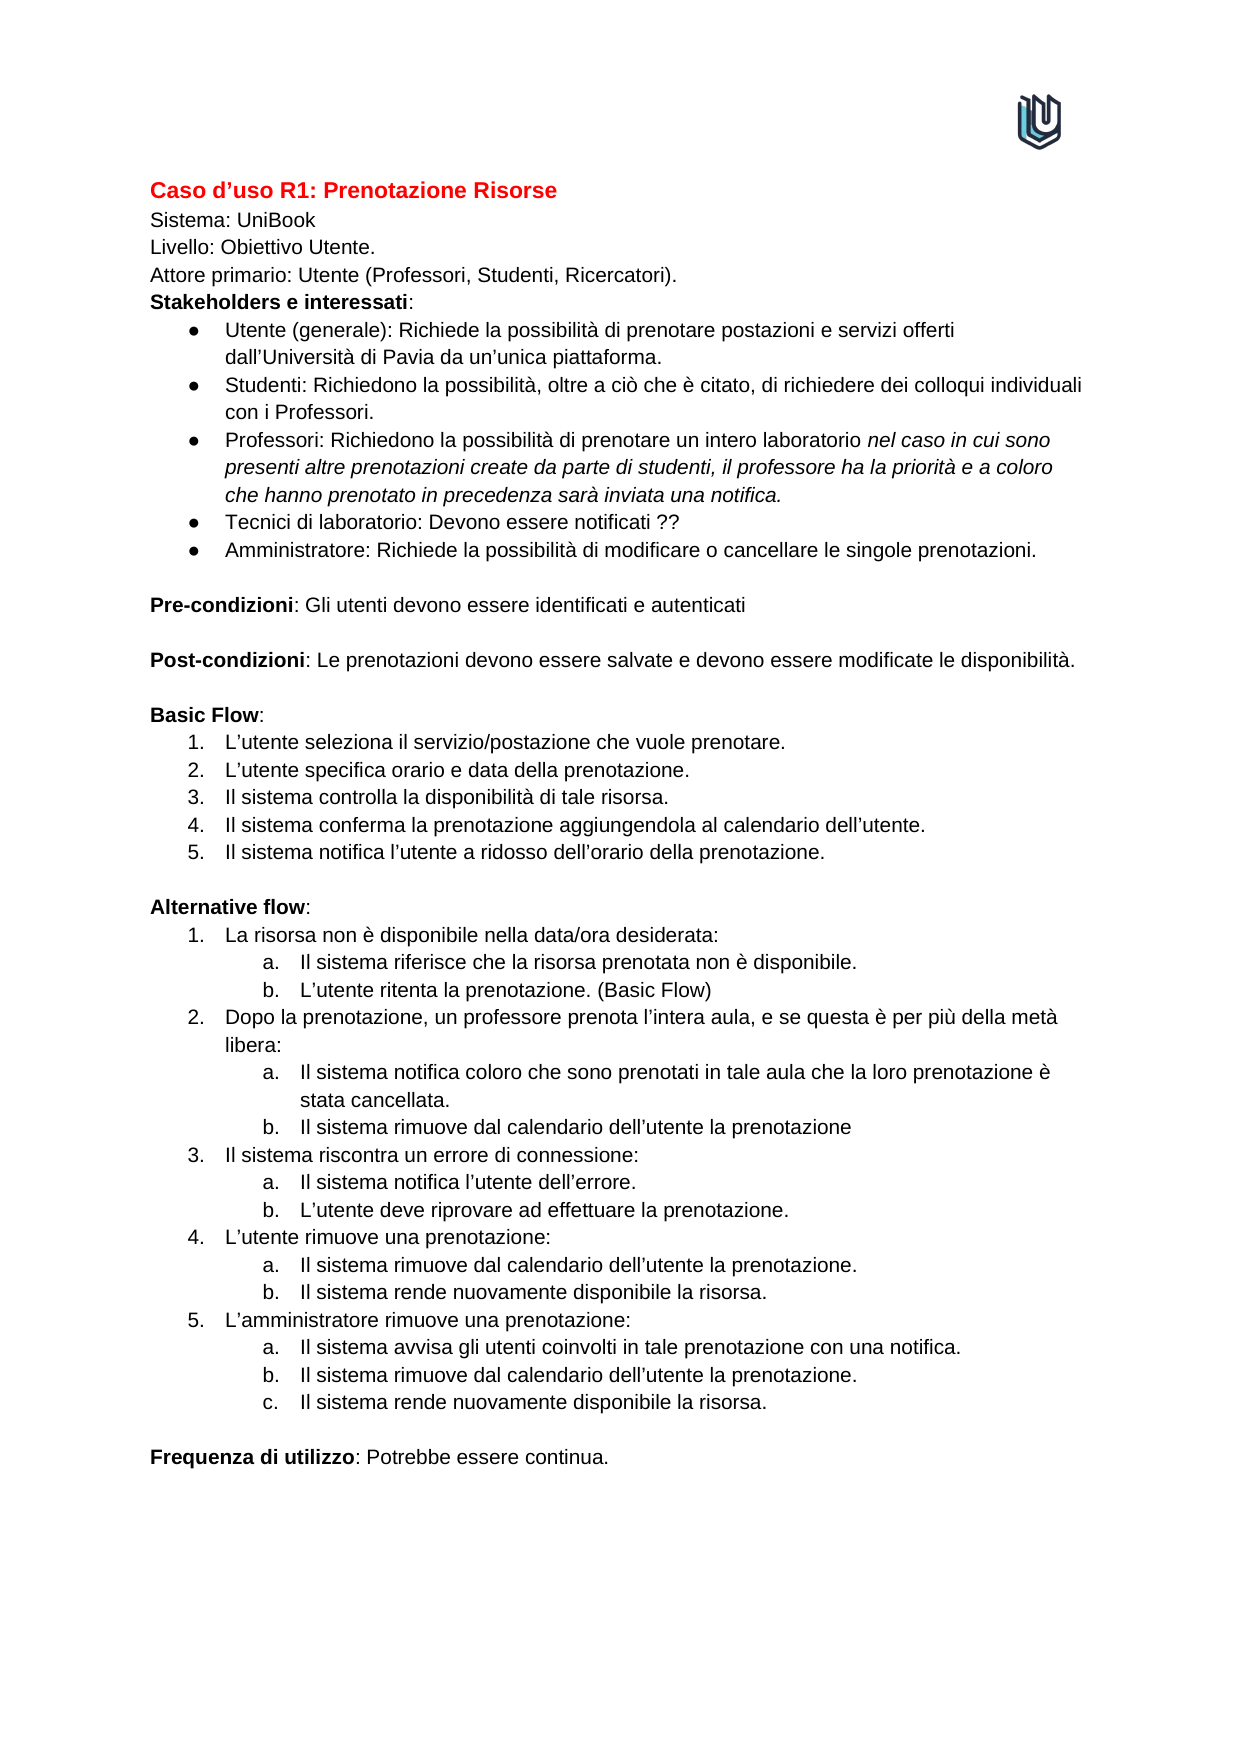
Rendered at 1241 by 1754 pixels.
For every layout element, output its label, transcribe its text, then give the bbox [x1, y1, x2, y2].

list Il sistema conferma la prenotazione aggiungendola al calendario dell’utente. [187, 812, 1090, 836]
list L’utente rimuove una prenotazione: [187, 1225, 1090, 1249]
text Basic Flow: [150, 702, 1090, 726]
list Il sistema rimuove dal calendario dell’utente la prenotazione. [262, 1362, 1090, 1386]
list Dopo la prenotazione, un professore prenota l’intera aula, e se questa è per più della metà libera: [187, 1005, 1090, 1056]
list Tecnici di laboratorio: Devono essere notificati ?? [187, 510, 1090, 534]
text Sistema: UniBook [150, 207, 1090, 231]
text Attore primario: Utente (Professori, Studenti, Ricercatori). [150, 262, 1090, 286]
list Utente (generale): Richiede la possibilità di prenotare postazioni e servizi offerti dall’Università di Pavia da un’unica piattaforma. [187, 317, 1090, 369]
text Stakeholders e interessati: [150, 290, 1090, 314]
picture [988, 75, 1091, 178]
list Studenti: Richiedono la possibilità, oltre a ciò che è citato, di richiedere dei colloqui individuali con i Professori. [187, 372, 1090, 424]
list Professori: Richiedono la possibilità di prenotare un intero laboratorio nel caso in cui sono presenti altre prenotazioni create da parte di studenti, il professore ha la priorità e a coloro che hanno prenotato in precedenza sarà inviata una notifica. [187, 427, 1090, 506]
text Frequenza di utilizzo: Potrebbe essere continua. [150, 1445, 1090, 1469]
list L’amministratore rimuove una prenotazione: [187, 1307, 1090, 1331]
list L’utente deve riprovare ad effettuare la prenotazione. [262, 1197, 1090, 1221]
list Il sistema controlla la disponibilità di tale risorsa. [187, 785, 1090, 809]
list La risorsa non è disponibile nella data/ora desiderata: [187, 922, 1090, 946]
list Il sistema notifica l’utente a ridosso dell’orario della prenotazione. [187, 840, 1090, 864]
text Post-condizioni: Le prenotazioni devono essere salvate e devono essere modificate le disponibilità. [150, 647, 1090, 671]
text Caso d’uso R1: Prenotazione Risorse [150, 177, 1090, 204]
list Il sistema rende nuovamente disponibile la risorsa. [262, 1390, 1090, 1414]
list Il sistema notifica coloro che sono prenotati in tale aula che la loro prenotazione è stata cancellata. [262, 1060, 1090, 1111]
list Il sistema rimuove dal calendario dell’utente la prenotazione. [262, 1252, 1090, 1276]
list Il sistema notifica l’utente dell’errore. [262, 1170, 1090, 1194]
list L’utente ritenta la prenotazione. (Basic Flow) [262, 977, 1090, 1001]
list Il sistema rimuove dal calendario dell’utente la prenotazione [262, 1115, 1090, 1139]
text Livello: Obiettivo Utente. [150, 235, 1090, 259]
text Pre-condizioni: Gli utenti devono essere identificati e autenticati [150, 592, 1090, 616]
list Il sistema rende nuovamente disponibile la risorsa. [262, 1280, 1090, 1304]
list Il sistema riferisce che la risorsa prenotata non è disponibile. [262, 950, 1090, 974]
list Amministratore: Richiede la possibilità di modificare o cancellare le singole prenotazioni. [187, 537, 1090, 561]
text Alternative flow: [150, 895, 1090, 919]
list L’utente seleziona il servizio/postazione che vuole prenotare. [187, 730, 1090, 754]
list Il sistema riscontra un errore di connessione: [187, 1142, 1090, 1166]
list Il sistema avvisa gli utenti coinvolti in tale prenotazione con una notifica. [262, 1335, 1090, 1359]
list L’utente specifica orario e data della prenotazione. [187, 757, 1090, 781]
